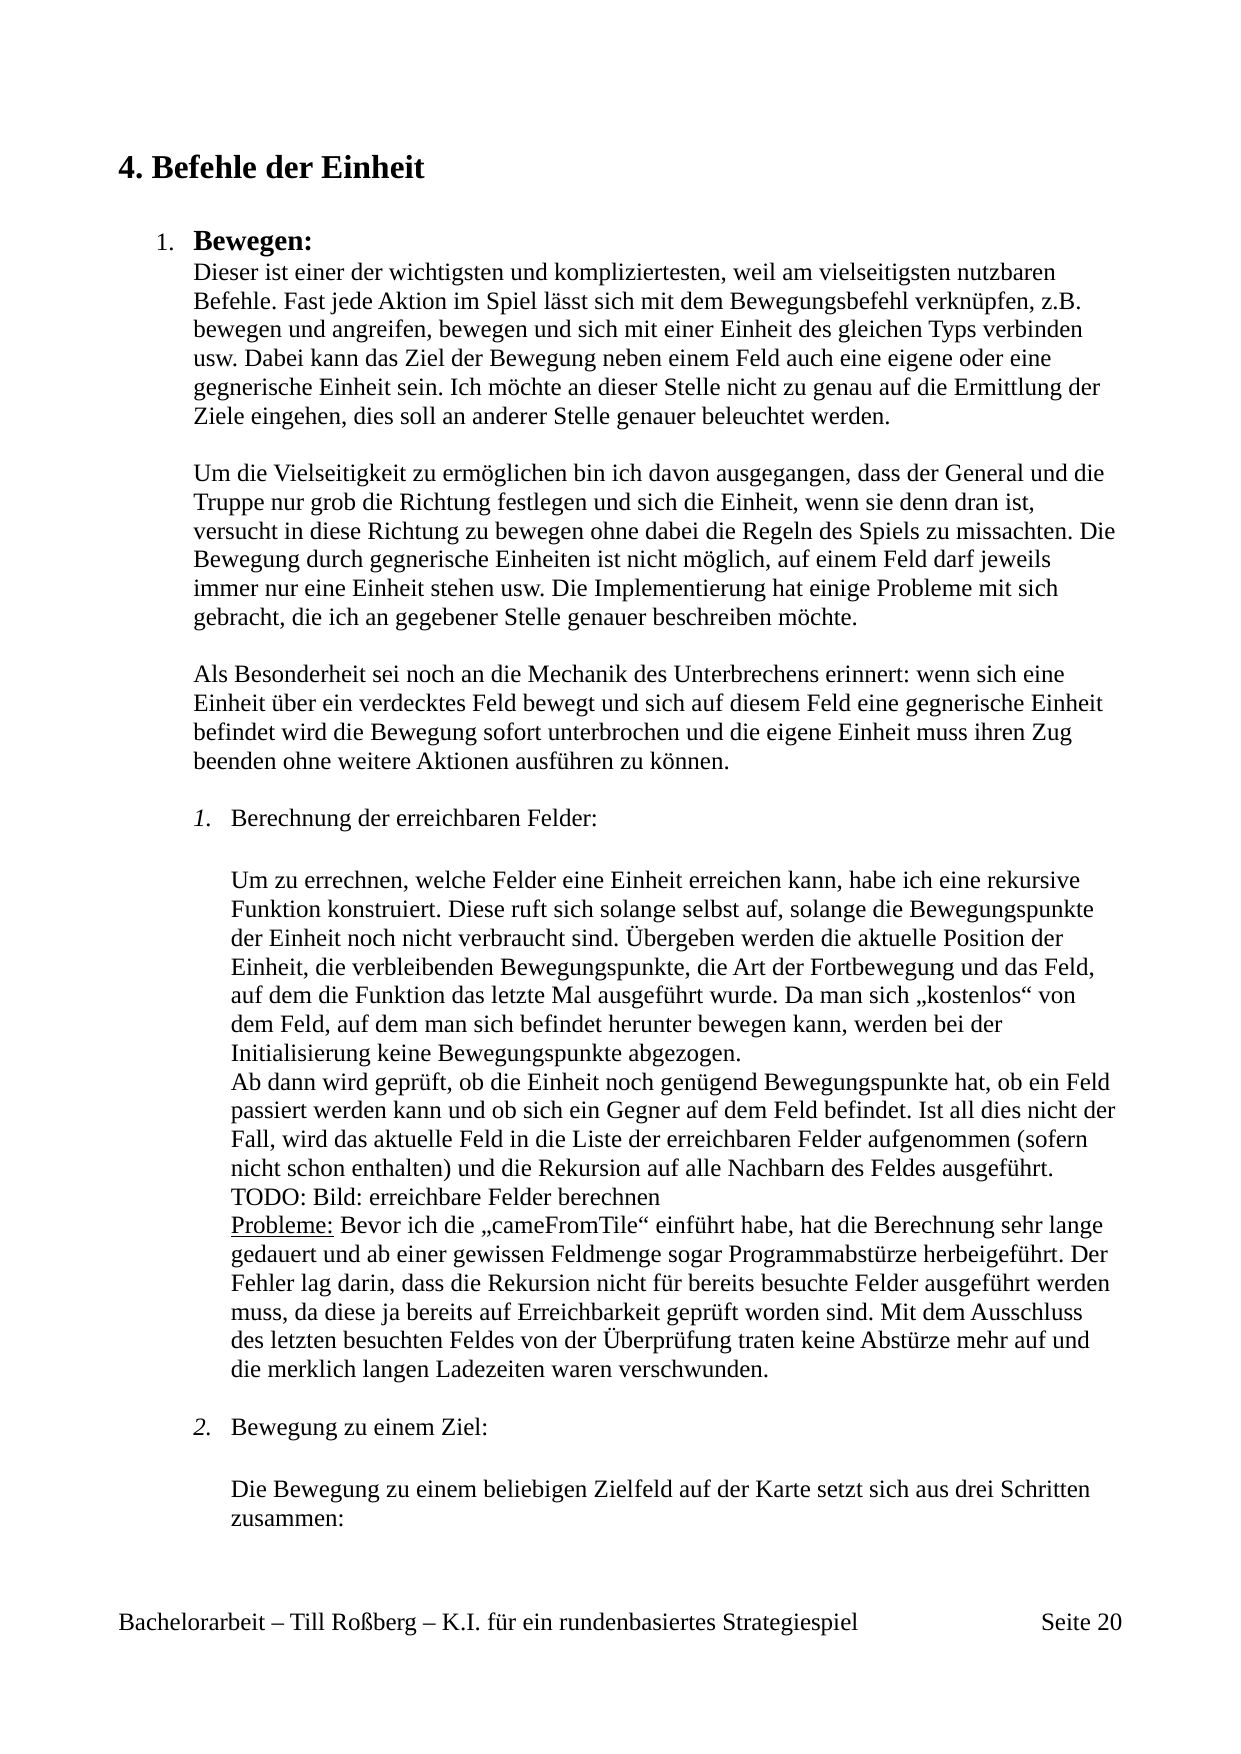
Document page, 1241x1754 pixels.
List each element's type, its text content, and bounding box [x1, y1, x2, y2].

text 4. Befehle der Einheit [118, 147, 1122, 185]
list TODO: Bild: erreichbare Felder berechnen [193, 1182, 1122, 1211]
list Berechnung der erreichbaren Felder: [193, 803, 1122, 832]
list Um zu errechnen, welche Felder eine Einheit erreichen kann, habe ich eine rekursive Funktion konstruiert. Diese ruft sich solange selbst auf, solange die Bewegungspunkte der Einheit noch nicht verbraucht sind. Übergeben werden die aktuelle Position der Einheit, die verbleibenden Bewegungspunkte, die Art der Fortbewegung und das Feld, auf dem die Funktion das letzte Mal ausgeführt wurde. Da man sich „kostenlos“ von dem Feld, auf dem man sich befindet herunter bewegen kann, werden bei der Initialisierung keine Bewegungspunkte abgezogen. [193, 866, 1122, 1067]
list Bewegung zu einem Ziel: [193, 1412, 1122, 1441]
list Bewegen: Dieser ist einer der wichtigsten und kompliziertesten, weil am vielseitigsten nutzbaren Befehle. Fast jede Aktion im Spiel lässt sich mit dem Bewegungsbefehl verknüpfen, z.B. bewegen und angreifen, bewegen und sich mit einer Einheit des gleichen Typs verbinden usw. Dabei kann das Ziel der Bewegung neben einem Feld auch eine eigene oder eine gegnerische Einheit sein. Ich möchte an dieser Stelle nicht zu genau auf die Ermittlung der Ziele eingehen, dies soll an anderer Stelle genauer beleuchtet werden. Um die Vielseitigkeit zu ermöglichen bin ich davon ausgegangen, dass der General und die Truppe nur grob die Richtung festlegen und sich die Einheit, wenn sie denn dran ist, versucht in diese Richtung zu bewegen ohne dabei die Regeln des Spiels zu missachten. Die Bewegung durch gegnerische Einheiten ist nicht möglich, auf einem Feld darf jeweils immer nur eine Einheit stehen usw. Die Implementierung hat einige Probleme mit sich gebracht, die ich an gegebener Stelle genauer beschreiben möchte. Als Besonderheit sei noch an die Mechanik des Unterbrechens erinnert: wenn sich eine Einheit über ein verdecktes Feld bewegt und sich auf diesem Feld eine gegnerische Einheit befindet wird die Bewegung sofort unterbrochen und die eigene Einheit muss ihren Zug beenden ohne weitere Aktionen ausführen zu können. [156, 223, 1122, 803]
list Ab dann wird geprüft, ob die Einheit noch genügend Bewegungspunkte hat, ob ein Feld passiert werden kann und ob sich ein Gegner auf dem Feld befindet. Ist all dies nicht der Fall, wird das aktuelle Feld in die Liste der erreichbaren Felder aufgenommen (sofern nicht schon enthalten) und die Rekursion auf alle Nachbarn des Feldes ausgeführt. [193, 1067, 1122, 1182]
list Die Bewegung zu einem beliebigen Zielfeld auf der Karte setzt sich aus drei Schritten zusammen: [193, 1474, 1122, 1532]
list Probleme: Bevor ich die „cameFromTile“ einführt habe, hat die Berechnung sehr lange gedauert und ab einer gewissen Feldmenge sogar Programmabstürze herbeigeführt. Der Fehler lag darin, dass die Rekursion nicht für bereits besuchte Felder ausgeführt werden muss, da diese ja bereits auf Erreichbarkeit geprüft worden sind. Mit dem Ausschluss des letzten besuchten Feldes von der Überprüfung traten keine Abstürze mehr auf und die merklich langen Ladezeiten waren verschwunden. [193, 1211, 1122, 1383]
